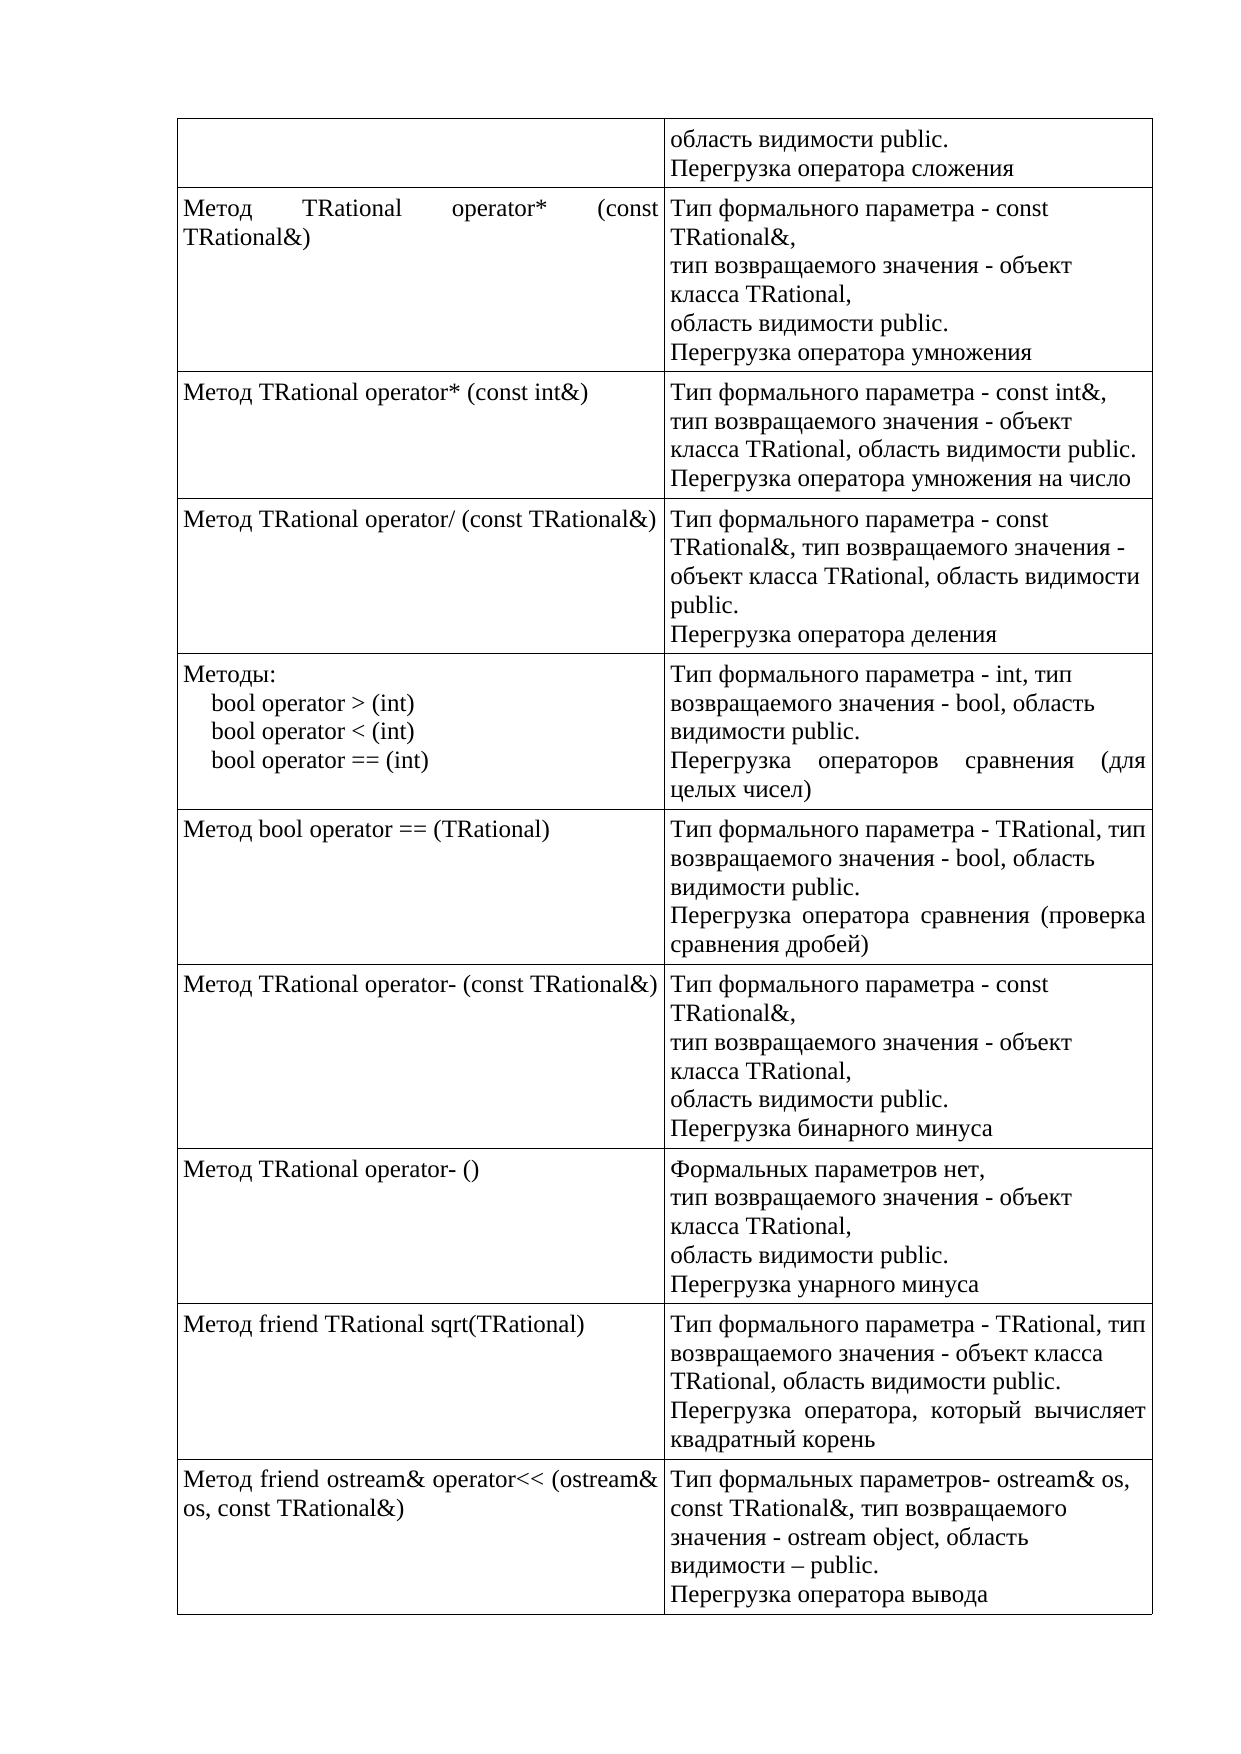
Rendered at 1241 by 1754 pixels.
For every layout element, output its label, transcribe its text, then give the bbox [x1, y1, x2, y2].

table_cell Методы: bool operator > (int) bool operator < (int) bool operator == (int) [178, 654, 664, 808]
table_cell Формальных параметров нет, тип возвращаемого значения - объект класса TRational, область видимости public. Перегрузка унарного минуса [665, 1149, 1152, 1303]
table_cell Метод TRational operator/ (const TRational&) [178, 499, 664, 653]
table_cell Тип формальных параметров- ostream& os, const TRational&, тип возвращаемого значения - ostream object, область видимости – public. Перегрузка оператора вывода [665, 1460, 1152, 1614]
table_cell Тип формального параметра - const TRational&, тип возвращаемого значения - объект класса TRational, область видимости public. Перегрузка бинарного минуса [665, 965, 1152, 1148]
table_cell [178, 119, 664, 187]
table_cell Метод friend ostream& operator<< (ostream& os, const TRational&) [178, 1460, 664, 1614]
table_cell Тип формального параметра - const int&, тип возвращаемого значения - объект класса TRational, область видимости public. Перегрузка оператора умножения на число [665, 372, 1152, 498]
table_cell Метод TRational operator* (const TRational&) [178, 188, 664, 371]
table_cell область видимости public. Перегрузка оператора сложения [665, 119, 1152, 187]
table_cell Тип формального параметра - int, тип возвращаемого значения - bool, область видимости public. Перегрузка операторов сравнения (для целых чисел) [665, 654, 1152, 808]
table_cell Тип формального параметра - const TRational&, тип возвращаемого значения - объект класса TRational, область видимости public. Перегрузка оператора умножения [665, 188, 1152, 371]
table_cell Метод friend TRational sqrt(TRational) [178, 1304, 664, 1458]
table_cell Метод TRational operator- () [178, 1149, 664, 1303]
table_cell Метод bool operator == (TRational) [178, 810, 664, 964]
table_cell Метод TRational operator* (const int&) [178, 372, 664, 498]
table_cell Тип формального параметра - TRational, тип возвращаемого значения - объект класса TRational, область видимости public. Перегрузка оператора, который вычисляет квадратный корень [665, 1304, 1152, 1458]
table_cell Тип формального параметра - TRational, тип возвращаемого значения - bool, область видимости public. Перегрузка оператора сравнения (проверка сравнения дробей) [665, 810, 1152, 964]
table_cell Тип формального параметра - const TRational&, тип возвращаемого значения - объект класса TRational, область видимости public. Перегрузка оператора деления [665, 499, 1152, 653]
table_cell Метод TRational operator- (const TRational&) [178, 965, 664, 1148]
